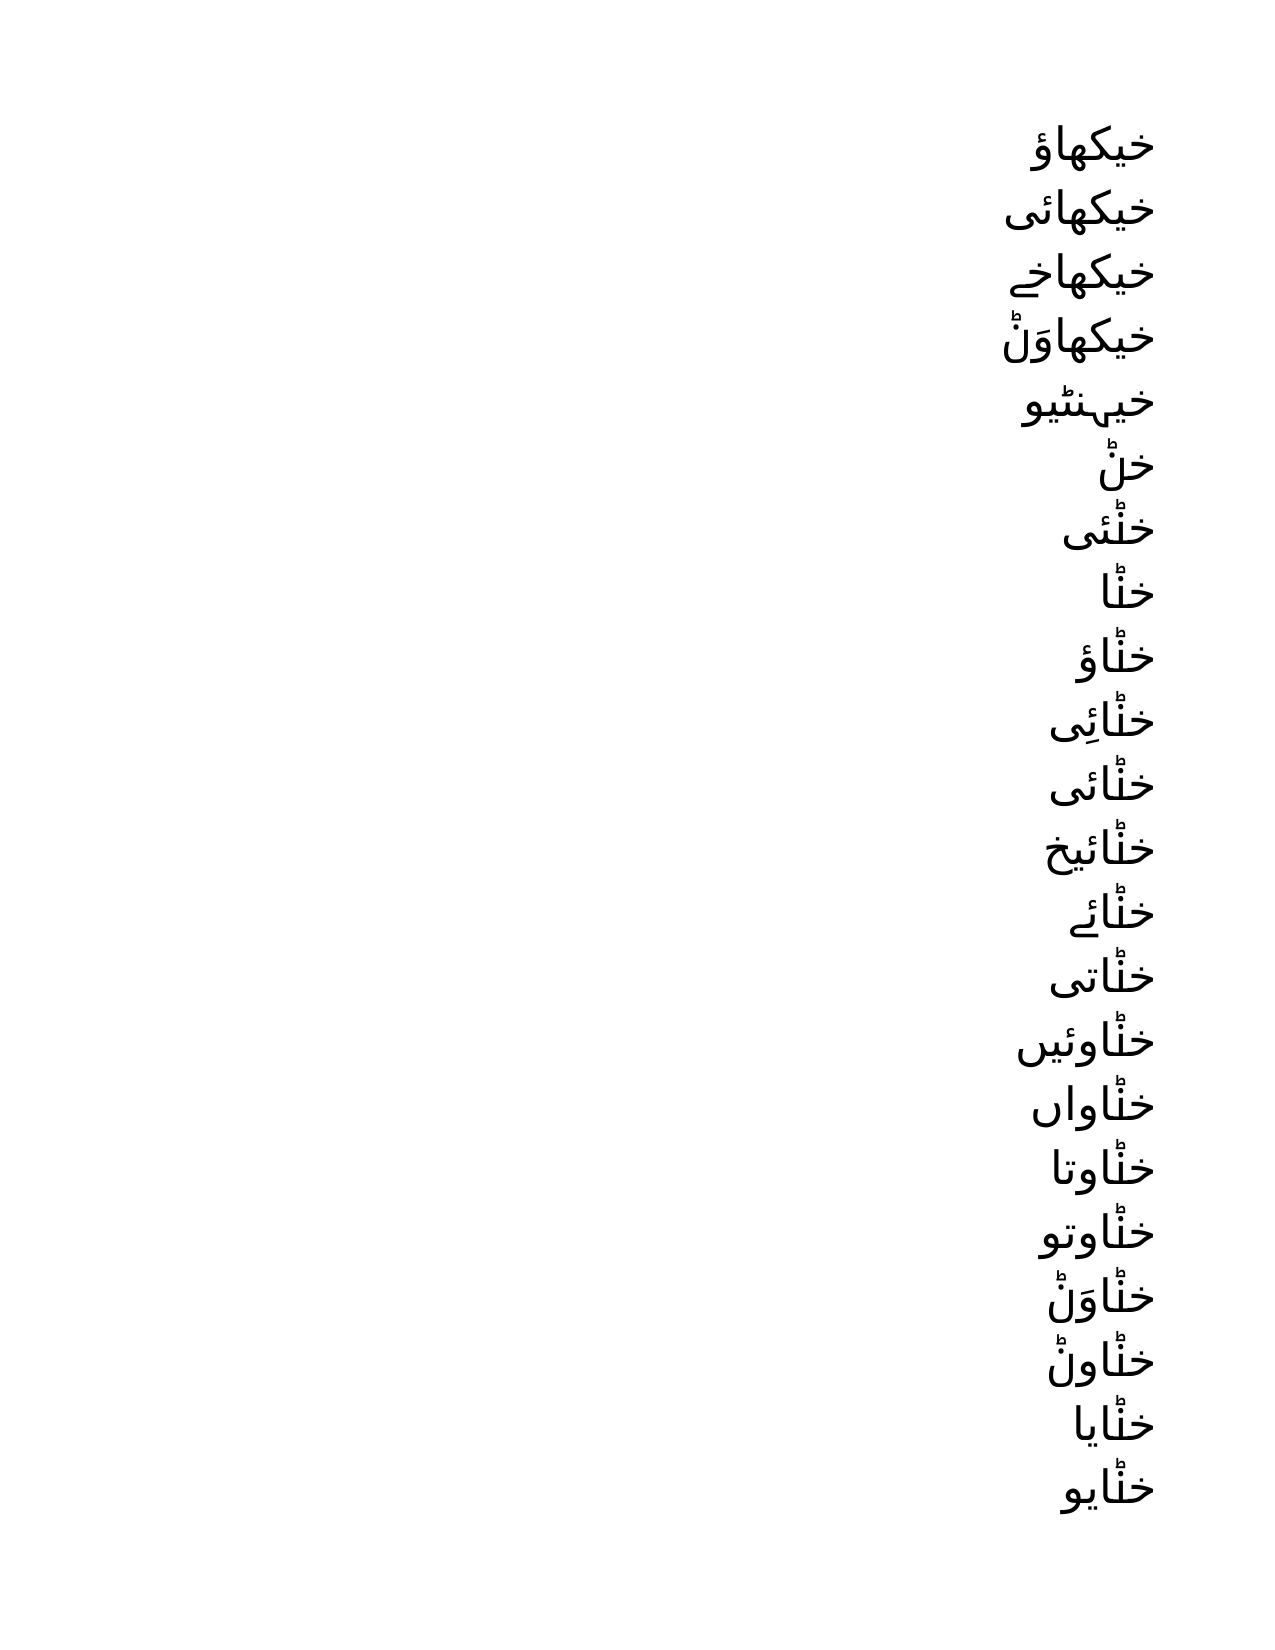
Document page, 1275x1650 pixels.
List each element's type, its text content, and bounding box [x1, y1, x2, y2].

text خݨاؤ [118, 630, 1157, 683]
text خݨ [118, 438, 1157, 491]
text خیکھاوَݨ [118, 310, 1157, 363]
text خیکھاؤ [118, 118, 1157, 171]
text خݨائے [118, 886, 1157, 939]
text خݨاتی [118, 949, 1157, 1003]
text خݨئی [118, 502, 1157, 555]
text خݨاوئیں [118, 1013, 1157, 1067]
text خݨاواں [118, 1077, 1157, 1131]
text خݨایا [118, 1397, 1157, 1451]
text خݨایو [118, 1461, 1157, 1514]
text خݨاوتا [118, 1141, 1157, 1195]
text خݨاوَݨ [118, 1269, 1157, 1323]
text خݨاوݨ [118, 1333, 1157, 1387]
text خیکھاخے [118, 246, 1157, 299]
text خݨائیخ [118, 822, 1157, 875]
text خیکھائی [118, 182, 1157, 235]
text خݨائِی [118, 694, 1157, 747]
text خݨائی [118, 758, 1157, 811]
text خݨاوتو [118, 1205, 1157, 1259]
text خیہنٹیو [118, 374, 1157, 427]
text خݨا [118, 566, 1157, 619]
